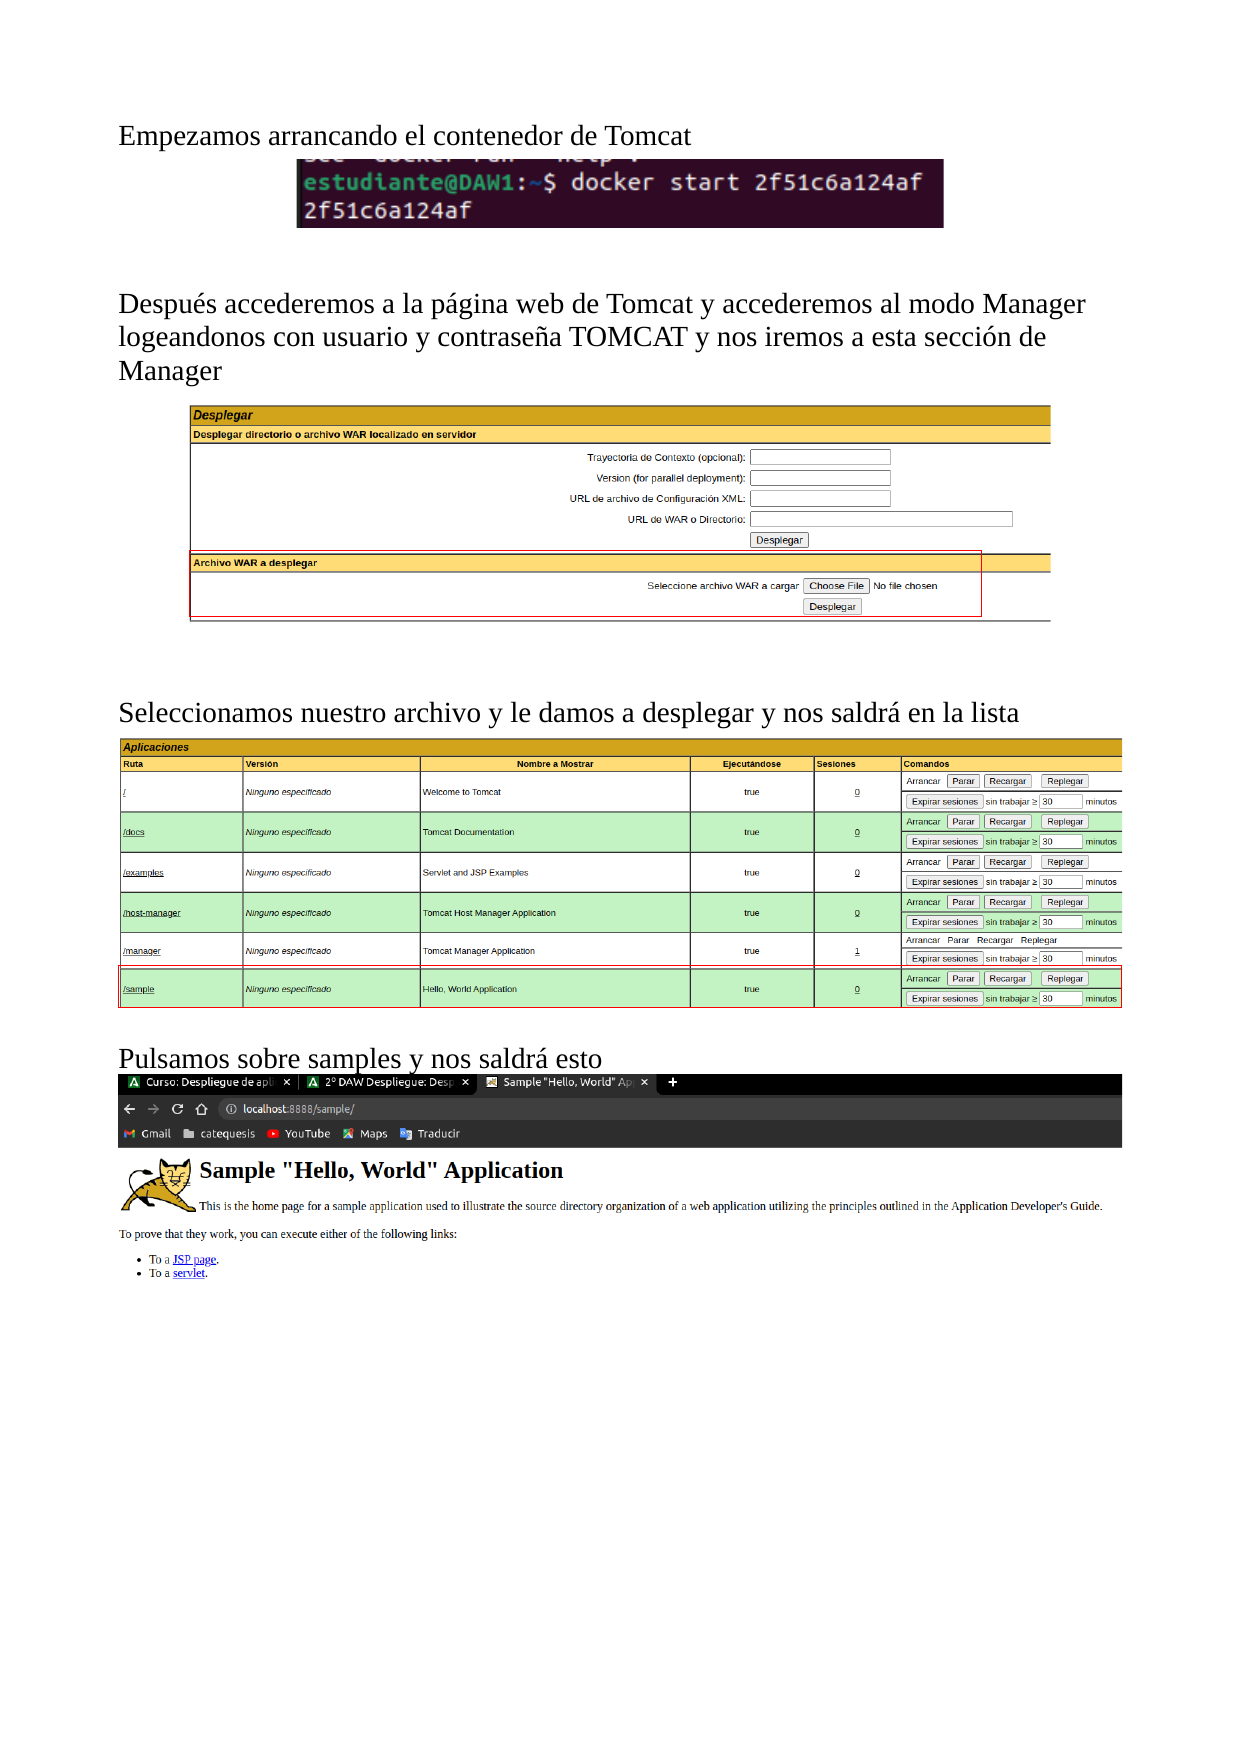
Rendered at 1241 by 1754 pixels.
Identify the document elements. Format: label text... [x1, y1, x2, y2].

picture [118, 737, 1123, 1008]
picture [296, 159, 944, 228]
picture [118, 1074, 1123, 1294]
text Pulsamos sobre samples y nos saldrá esto [118, 1041, 1122, 1074]
text Después accederemos a la página web de Tomcat y accederemos al modo Manager logeandonos con usuario y contraseña TOMCAT y nos iremos a esta sección de Manager [118, 286, 1122, 386]
picture [189, 393, 1051, 628]
picture [190, 551, 981, 616]
text Seleccionamos nuestro archivo y le damos a desplegar y nos saldrá en la lista [118, 695, 1122, 728]
picture [119, 966, 1121, 1007]
text Empezamos arrancando el contenedor de Tomcat [118, 118, 1122, 152]
